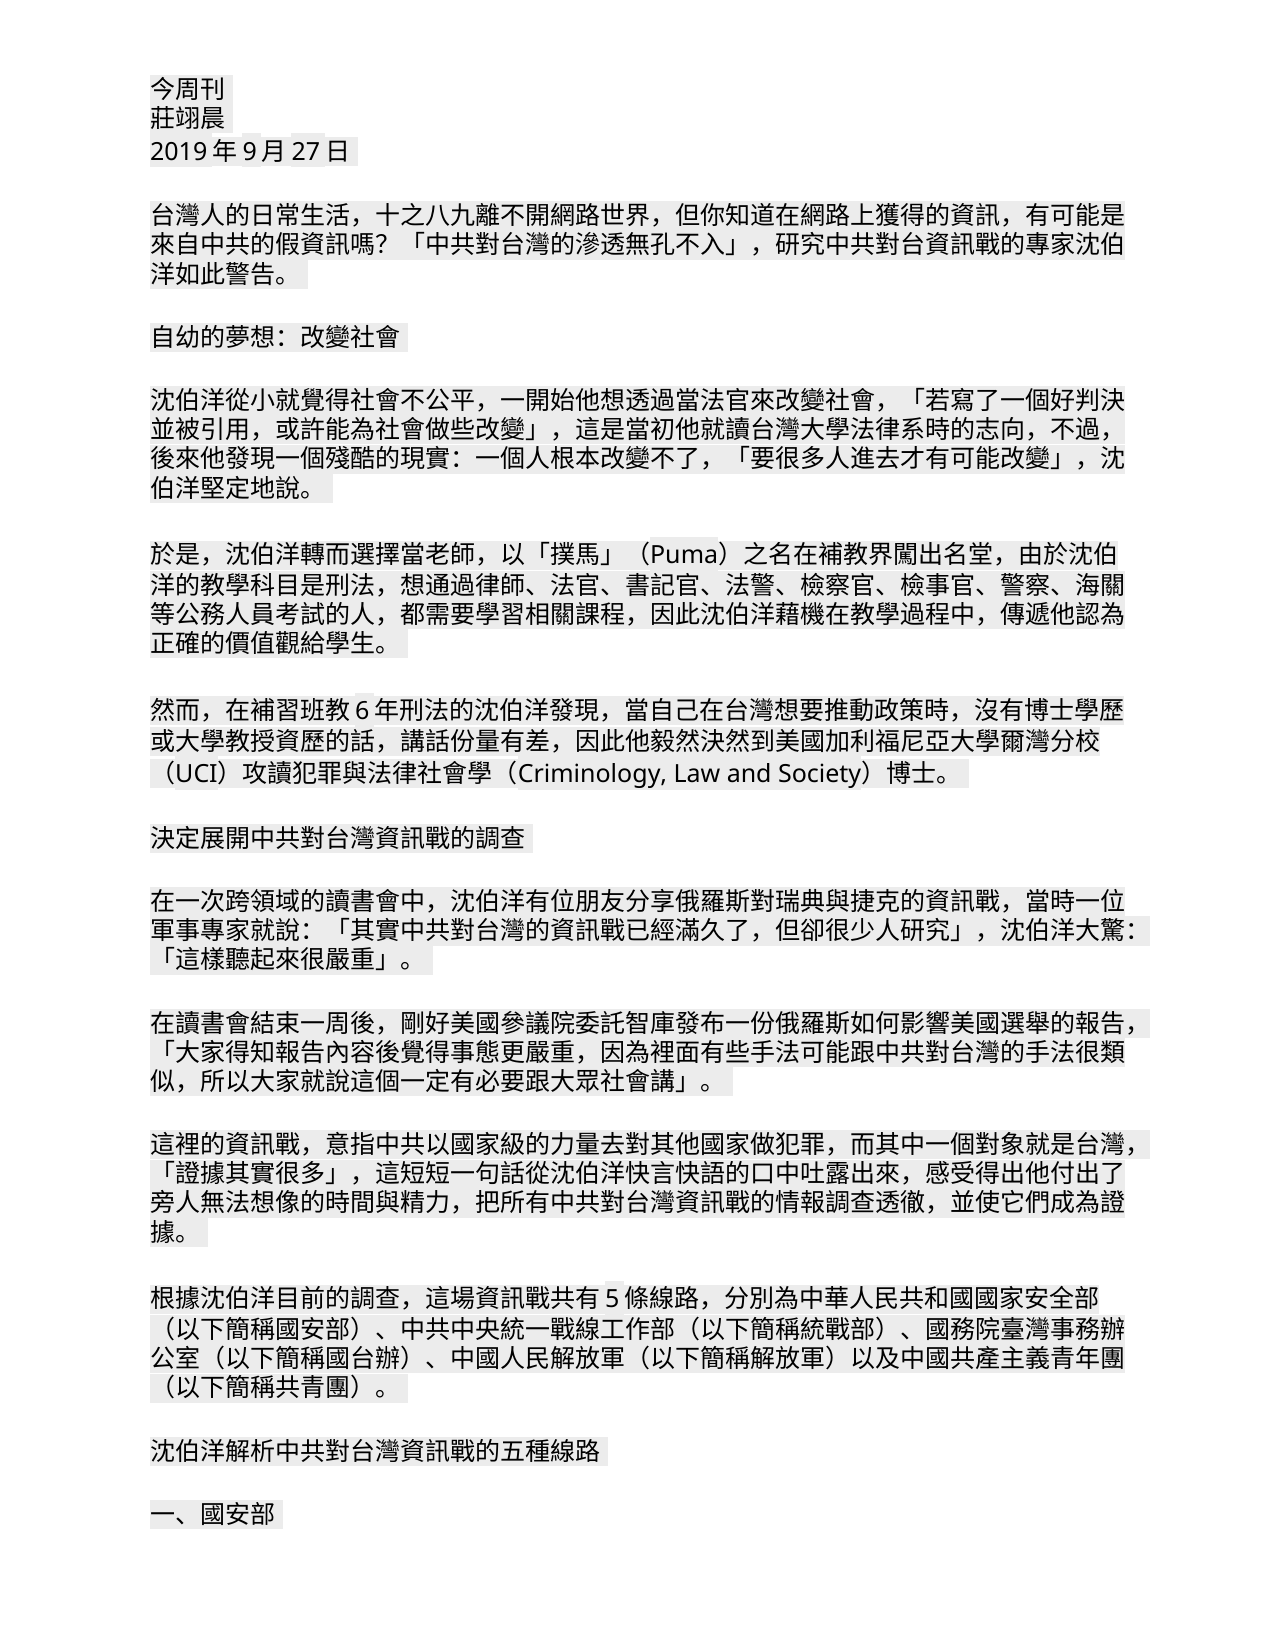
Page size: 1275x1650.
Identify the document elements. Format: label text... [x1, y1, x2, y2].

text 卡韓政變 (174)：難道是時光倒流？談沈伯洋先生的穿越研究 陳真 2019. 09. 28. 高達曾經說，對於一部爛片，你根本不需要去鳥它，更沒必要花力氣去分析說它有多爛。我的想法跟高達有點不同。我的想法是：對於一部爛片，你根本不太可能去鳥它，因為你很難訴說一部爛片到底有多爛。這就如同你很難證明一團大便很臭，你也很難證明豬八戒有多醜，因為這些是如此明明白白的事，所謂 "不證自明" 或 "不言而喻" (self-evident)。 底下這位 "資訊戰專家" 沈柏洋之所言就是一例。你看他煞有介事地講這樣那樣一些蠢到爆炸的蠢話，我真的很想去撞牆。我的天啊，這麼蠢的蠢話也能講得這麼隆重？我真不敢相信我的眼睛。難道是時光倒流？我是在做夢嗎？我又回到七、八零年代的黨外時期嗎？還是更早的蔣總統萬歲年代？ 沈先生的 "論點" 相當 "穿越"，我實在不知道怎麼反駁。我幫他摘要一下。他指出： 中共對台灣資訊戰有五種線路： 第一是中共國安部系統，「透過駭客攻擊台灣的健保、戶籍與監理處的資料庫」，另外也會「與台灣的地方黑道對口」。 (陳真按：這就是假新聞，應該關三天。中共國安部是吃飽太閒嗎？它攻擊台灣的戶政和車輛及健保資料做什麼？中共國安部會低能無聊到和什麼台灣的地方黑道對口？我跟你說，藍白綠橘和黑道關係都很好，特別是在一片綠油油的台灣南部，幾乎就是黑道治國。)。 沈先生的第二個 "研究發現" (陳真按：好可愛的研究) 是： 中共統戰部透過低價旅行社及各種社團，邀請參訪大陸及旅遊，然後對參加者洗腦，鼓吹他們開設微信群組，幫忙傳播假資訊。 (陳真按：沈先生這項 "研究" 同樣是假新聞。請問天底下哪個國家或政府或學校或各種民間團體或官方機構沒有這類文化或商業或學術交流活動？做得最徹底的當然就是美國，在全世界各地無孔不入。中共所做的，如果是1，美國差不多就是100000000。 而且，開設微信帳號又有什麼問題呢？只能用Line？否則就是被敵人統戰？ 更荒唐的是：我似乎還沒見過由中共發出的任何一條假新聞。相反地，我倒是幾乎很少從綠營及其所完全一手掌控的台灣主流媒體中聽到一句真話，每天就是永無止盡的造謠與抹黑。) 沈先生的第三個創見是有關國台辦。 他說，中共國台辦內部有一套專門製造假新聞的系統，透過台商群組對外散布，例如散布到候選人的臉書或各種後援會甚至電視，使台灣人對政治的認知產生「偏差」。 (陳真按：沈先生真的很搞笑，他居然還舉了個例說，他研究發現：今年六、七月，中共發出「親中是和平、反美是正義」的假消息，並在七月時發表「美國現在經濟很慘、犯罪率很高」的新聞。沈先生說，中共的目的是要散播中國將贏得中美貿易戰的假消息。看到這裏，不知道大家做何感想？是不是很想去撞牆？你有辦法反駁這樣一些蠢話嗎？) 沈先生並且說，當一個人聽到這些假消息之後，就會被洗腦，進而在心裏開始懷疑說：我們怎麼可以跟美國買武器？「政府怎麼跟美國走那麼近？是不是有問題？」沈先生很「嚴肅」地說：「當一個人對某事已有既定的認知，那他理解新聞時就會歪掉，這對台灣來說很危險」。 (陳真按：除了無言或乾脆自己掐LP自殺之外，我真不知道還能說什麼。世界上怎麼會有這麼可愛的研究？真是很有內涵。) 沈先生的第四個 "研究發現"： 解放軍有個網路系統部，會主動帶議題，活躍於批踢踢（PTT）與臉書中。 (陳真按：無言。) 沈先生最後一個 "研究發現" 是共青團： 共青團會指揮網友，經常到台灣的臉書和 Youtube 留言。 (陳真按：留言有什麼問題？人家是不能發表意見嗎？) 最後，沈先生「憂心忡忡」地說，「中共資訊戰來勢洶洶，台灣應如何對抗」？他說，他和「研究團隊決定從立法的層次解決，希望境外勢力代理人法案能在立法院通過，這是專門在抓造成台灣社會問題的節點。」所謂「節點」，簡單說就是抓中共同路人，包括「行銷公司、旅行社的群組、學校老師、大學與媒體等等」。 沈先生說，「理想的狀況就是讓假資訊在還沒開始散播時就斷掉，而斷掉的方式就是揭露，讓大家知道誰是中共的代理人」。沈先生並鼓勵台灣人發現任何異常言論時，應馬上「蒐集資料」，「告知親友」小心共匪就在你身邊，並儘速「通報研究團隊」。 (陳真按：無言。) 後記：33年前(1986年)的今天(9月28日)，我參與創立了一個黨叫民主進步黨。這個黨，事實上在大約頂多十年後，便已徹底名存實亡，成為一個比國民黨還國民黨、貪污腐敗無法無天好話說盡壞事做絕的人渣黨。 ======================= 台灣已進入準戰爭狀態？專家揭秘中共對台資訊戰背後秘密 今周刊 莊翊晨 2019年9月27日 台灣人的日常生活，十之八九離不開網路世界，但你知道在網路上獲得的資訊，有可能是來自中共的假資訊嗎？「中共對台灣的滲透無孔不入」，研究中共對台資訊戰的專家沈伯洋如此警告。 自幼的夢想：改變社會 沈伯洋從小就覺得社會不公平，一開始他想透過當法官來改變社會，「若寫了一個好判決並被引用，或許能為社會做些改變」，這是當初他就讀台灣大學法律系時的志向，不過，後來他發現一個殘酷的現實：一個人根本改變不了，「要很多人進去才有可能改變」，沈伯洋堅定地說。 於是，沈伯洋轉而選擇當老師，以「撲馬」（Puma）之名在補教界闖出名堂，由於沈伯洋的教學科目是刑法，想通過律師、法官、書記官、法警、檢察官、檢事官、警察、海關等公務人員考試的人，都需要學習相關課程，因此沈伯洋藉機在教學過程中，傳遞他認為正確的價值觀給學生。 然而，在補習班教6年刑法的沈伯洋發現，當自己在台灣想要推動政策時，沒有博士學歷或大學教授資歷的話，講話份量有差，因此他毅然決然到美國加利福尼亞大學爾灣分校（UCI）攻讀犯罪與法律社會學（Criminology, Law and Society）博士。 決定展開中共對台灣資訊戰的調查 在一次跨領域的讀書會中，沈伯洋有位朋友分享俄羅斯對瑞典與捷克的資訊戰，當時一位軍事專家就說：「其實中共對台灣的資訊戰已經滿久了，但卻很少人研究」，沈伯洋大驚：「這樣聽起來很嚴重」。 在讀書會結束一周後，剛好美國參議院委託智庫發布一份俄羅斯如何影響美國選舉的報告，「大家得知報告內容後覺得事態更嚴重，因為裡面有些手法可能跟中共對台灣的手法很類似，所以大家就說這個一定有必要跟大眾社會講」。 這裡的資訊戰，意指中共以國家級的力量去對其他國家做犯罪，而其中一個對象就是台灣，「證據其實很多」，這短短一句話從沈伯洋快言快語的口中吐露出來，感受得出他付出了旁人無法想像的時間與精力，把所有中共對台灣資訊戰的情報調查透徹，並使它們成為證據。 根據沈伯洋目前的調查，這場資訊戰共有5條線路，分別為中華人民共和國國家安全部（以下簡稱國安部）、中共中央統一戰線工作部（以下簡稱統戰部）、國務院臺灣事務辦公室（以下簡稱國台辦）、中國人民解放軍（以下簡稱解放軍）以及中國共產主義青年團（以下簡稱共青團）。 沈伯洋解析中共對台灣資訊戰的五種線路 一、國安部 在國安部系統中，沈伯洋說，最主要是駭客攻擊，他們會攻擊台灣的健保、戶籍與監理處的資料庫，另外也會與台灣的地方黑道對口。 二、統戰部 統戰部做的事情最多，沈伯洋邊搖頭邊說明，「基本上你可以想像到的一些交流協會，都是統戰部的線，再來有很多人會領統戰部的錢去做統戰相關事宜」，尤其是旅行社、低價旅行團以及宮廟。 沈伯洋舉例，當一個台灣低價旅行團去到中國旅遊，會享有落地招待，而後就會開設微信群組，「這個微信群組就是散播假資訊的溫床」，若該手機使用者也有在使用LINE，虛假資訊就很容易轉入到LINE，開始擴散，「LINE在台灣的觸及人數，大約比微信多3倍」，也就是說會有大批民眾在LINE上收到中共的假資訊。 三、國台辦 國台辦系統最主要與台商有關，台商的創業群組內也會出現許多假資訊，與前述統戰部建立的群組相同，沈伯洋把它稱之為在地假資訊，這些假資訊會造成可能性偏誤，「讓你在理解事情上產生偏差」。 沈伯洋舉例，今年六、七月，中共就在傳「親中是和平、反美是正義」的消息，七月時甚至丟出美國現在經濟很慘、犯罪率很高的相關新聞，「它會一步一步洗腦，讓你認為中美貿易戰中，美國在節節敗退，但這與事實不符」。 假設一個只接收到這類訊息的人，得知中華民國政府與美國軍售，心裡就會覺得：「政府怎麼跟美國走那麼近，是不是有問題？」當一個人對某事已經有既定的認知，那他理解一則新聞的時候就會歪掉，「這對台灣來說很危險」，沈伯洋嚴肅地說。 而台商除了群組內的假資訊之外，會付錢給宮廟以及台灣行銷公司做選舉操作。 不過在國台辦這條線路中，最令沈伯洋頭痛的是，他們有一套製造假新聞的系統，會自己經營內容農場網站，並把這些假新聞丟到臉書社團、政治人物的後援會中。 另外，國台辦在馬來西亞等其他海外國家，還與經營中介式內容農場的單位合作，這些中介式內容農場同時會經營台灣的臉書粉絲專頁與社團，將國台辦的假新聞進行改寫後，與國台辦同步把資訊發佈到臉書粉專與社團中。 當一篇文章在粉專或社團被置頂時，能見度與討論度就會較高，而政論節目主持人發現後，就會以網友現在認為如何如何，將之成為政論節目的話題，甚至因此變成電視新聞標題，「打到電視是最可怕的，因為電視的觸及率比臉書還要再高一點，我稱它為空中假新聞」，沈伯洋眉頭深鎖。 四、解放軍 在解放軍的戰略支援部中有個網路系統部，沈伯洋合理懷疑裡面有對台灣攻擊的網軍，會主動帶議題。 另外還有一種水軍，他們是由解放軍退休將領投資的中國行銷公司，這些外包的行銷公司會直接承接共產黨的案子對台灣做攻擊，也就是所謂的五毛，他們大多數活躍於批踢踢（PTT）與臉書中。 五、共青團 最後，共青團這條線路中，他們會指揮帝吧（百度貼吧的一個論壇版塊）等網友，到臉書或YouTube等處瘋狂灌留言，又被稱為帝吧出征。 沈伯洋舉例，譬如2016年帝吧出征事件，他們就從中國大陸翻牆出來，到蔡英文總統等政治人物與部分台灣媒體的臉書粉絲專頁大量發佈留言。 中共資訊戰來勢洶洶 台灣應如何對抗 上述五種路線看似嚴重，但這些部門有一個特色：他們互相之間沒有很合作，這也是台灣到現在還能夠生存的原因，沈伯洋解釋，「有時候他們議題會打架，甚至連支持的候選人都不一樣」。 不過，沈伯洋也表示，中共理所當然會慢慢整合，只要他們整合得愈好，對台灣的威脅就愈大，「2015年解放軍就已經把網軍編制起來，如果台灣在過程中什麼都不做，就會很危險」。 沈伯洋認為，中共最主要的目的是併吞台灣，因此中共希望台灣愈亂愈好。當每一個同溫層變得愈來愈小、愈來愈厚，人與人之間就會愈敵對，在這樣敵對的狀況下，中共要操弄選舉就會很方便，「尤其在台灣只需要影響大約10%的選民，就有機會改變選舉結果」。 在調查過程中，就曾有接中共案子的行銷公司人員對沈伯洋透露，在今年5月政黨總統初選時，有個案子竟是要他們攻擊所有初選候選人，「對我來說這就是一個警訊，因為很明顯是要製造對立」，沈伯洋說。 回想幾個月前，賴清德被攻擊，民眾可能會認為是蔡英文的支持者做的；郭台銘被攻擊，會被認為是韓國瑜支持者做的，如此一來對立就形成了，「現在初選完後，藍綠兩黨內部的對立其實還很嚴重，這在民主上絕對不是件好事」。 要想抵抗中共對台灣的資訊戰，最好的方式是行政體制直接改變，沈伯洋建議，中華民國要成立一個戰略中心，且需要各領域專家加入，但以目前官僚系統的運作，尤其總統大選即將到來，沈伯洋坦言，機會根本是0。 因此，沈伯洋與研究團隊決定從立法的層次解決，希望境外勢力代理人法案能在立法院通過，「這是專門在抓造成台灣社會問題的節點」，他指的節點包括行銷公司、旅行社的群組、學校老師、大學、媒體等。 沈伯洋表示，法案通過的話，理想狀況是讓假資訊在還沒開始散播時就斷掉，而斷掉的方式是揭露，讓大家知道誰是中共的代理人，「你今天拿中共的錢辦事，有義務讓大家知道，我們不會去處罰，我們做的事情就是去揭露」。 一般大眾要想協助抵抗中共對台灣的資訊戰，沈伯洋認為有兩件事能做：蒐集資料與告知親友。 在蒐集資料的部分，沈伯洋說，自己與研究團隊只是在做研究，不會有機會加入通訊軟體的群組，因此若有民眾察覺自己所在的LINE或微信群組有異，可以回報給研究團隊。 平時與親友聊天時，沈伯洋建議，可以告訴對方說：「中共正在以統戰加上資訊戰的模式，在攻擊台灣，所以對於接收到的訊息要小心」。 沈伯洋認為，台灣政黨要吵架、對立都沒關係，「但中共利用我們民主之間本來就有的對立，來見縫插針，這很可惡」，沈伯洋不希望台灣的人權與情勢變得像大陸一樣糟糕，因此高聲呼籲，要先將中共對台灣的滲透抽離，「台灣的民主就是大家吵完架，都還認同彼此是台灣人，我覺得這滿重要的」。 [150, 75, 1125, 1563]
